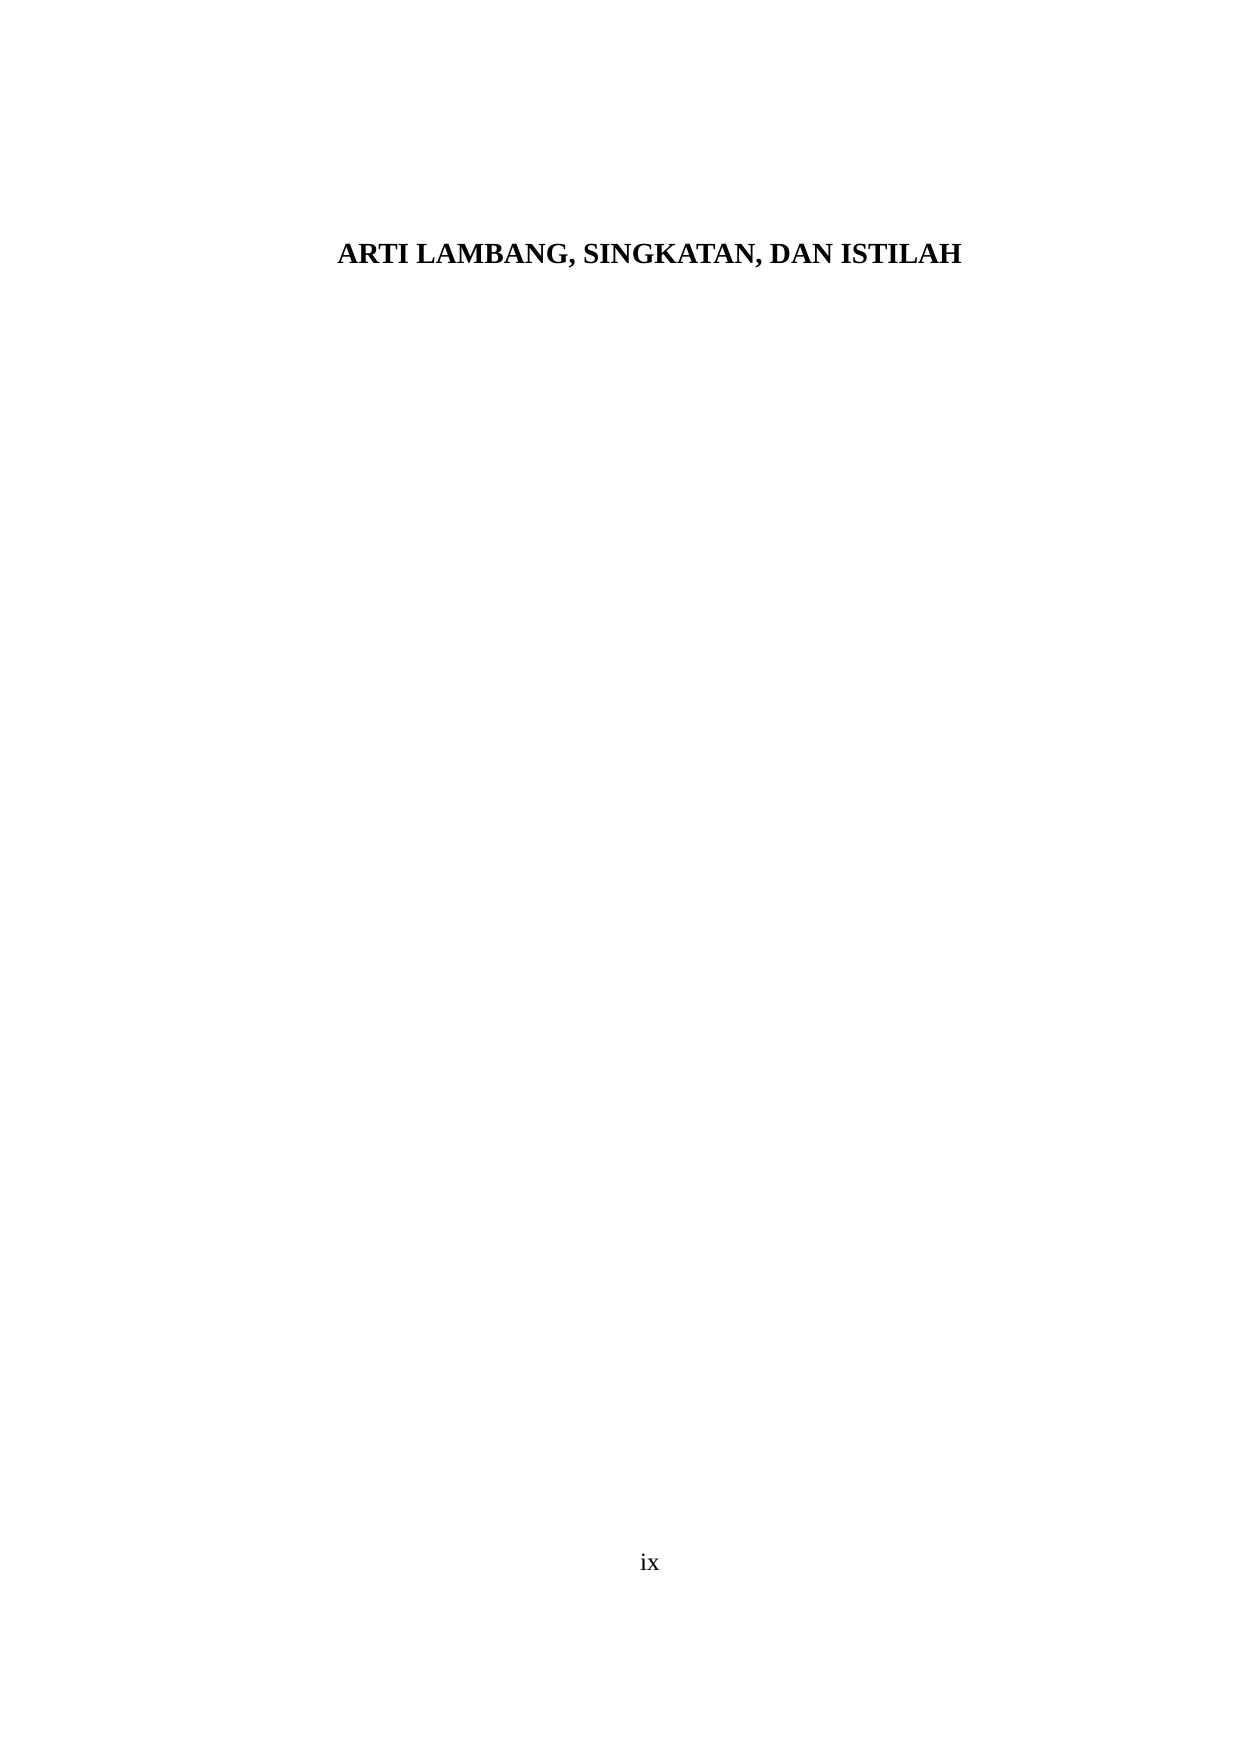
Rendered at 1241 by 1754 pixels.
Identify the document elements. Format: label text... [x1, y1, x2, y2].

subtitle Arti lambang, singkatan, dan istilah [236, 236, 1063, 270]
